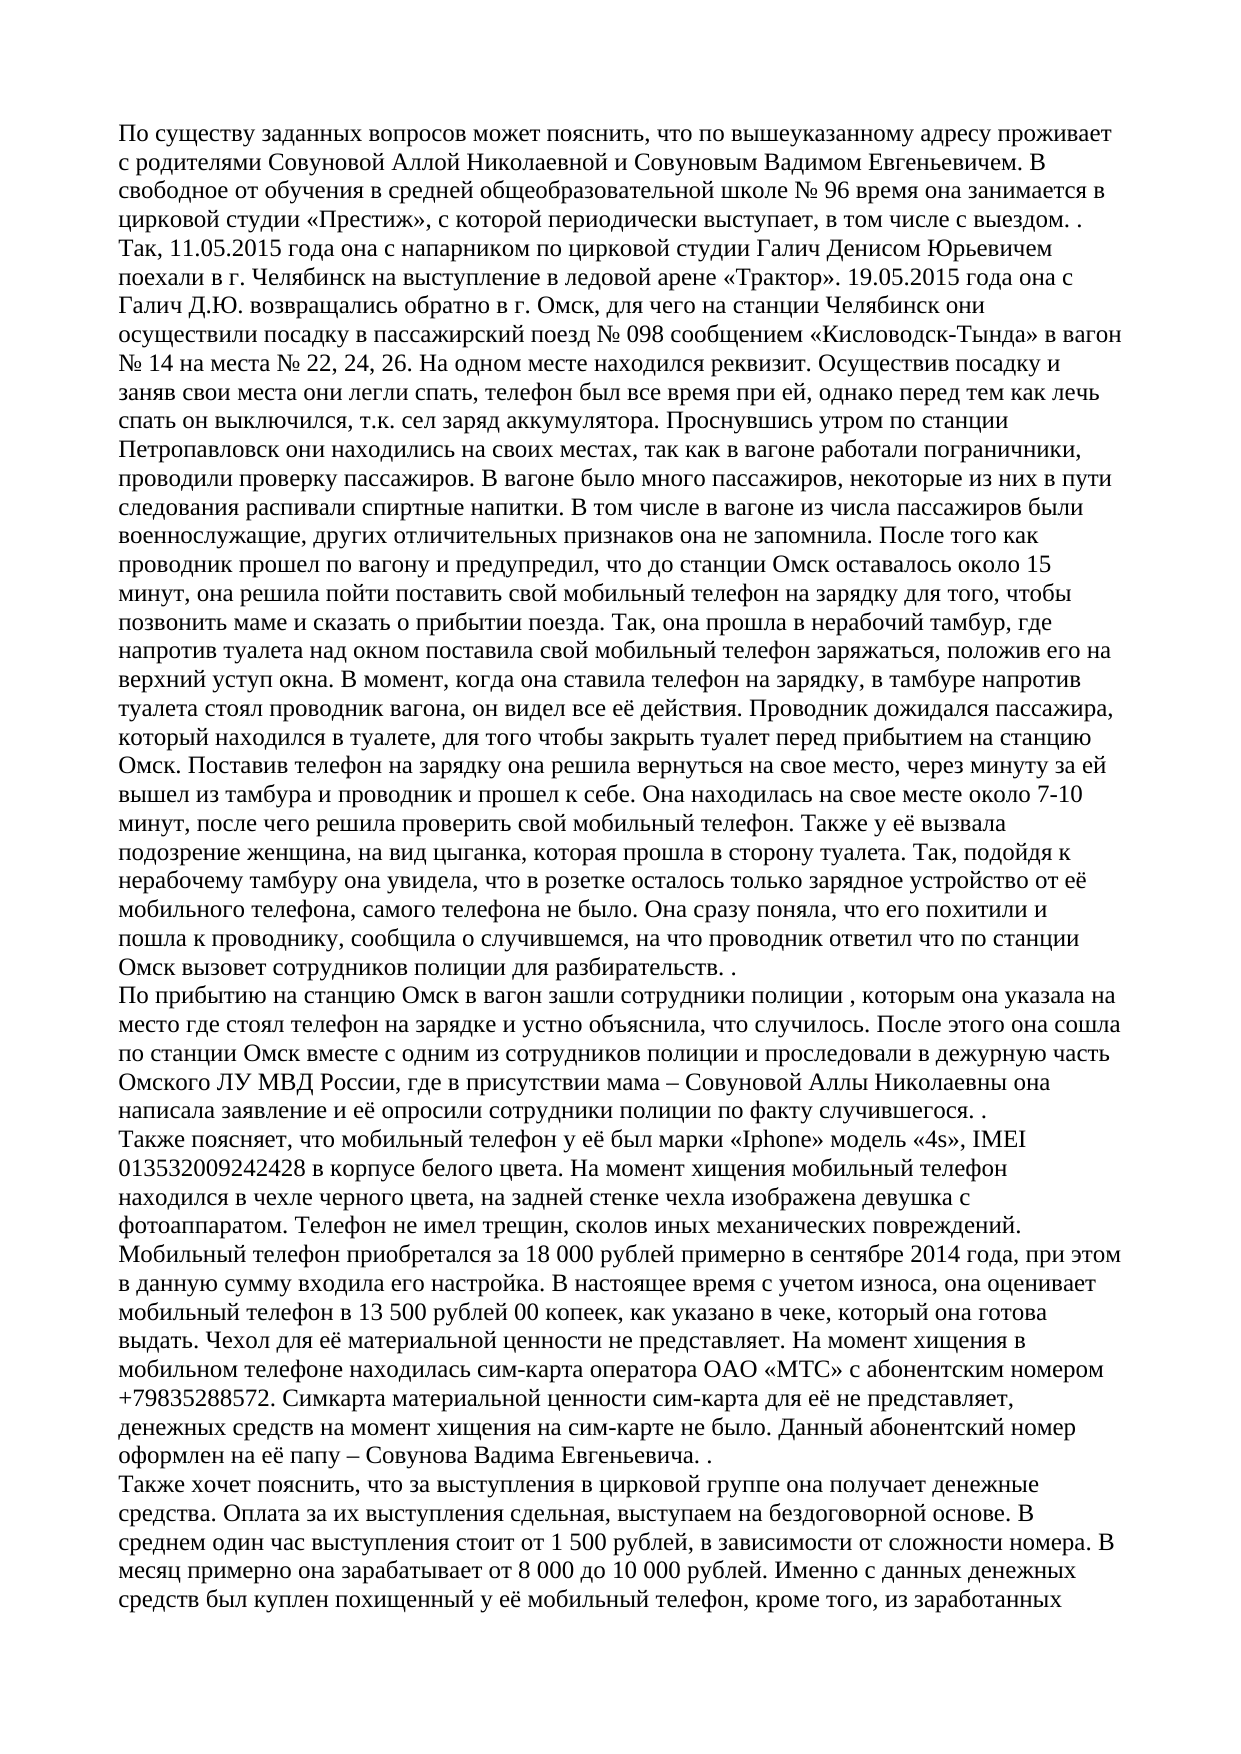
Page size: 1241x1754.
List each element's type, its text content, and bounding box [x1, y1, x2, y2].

text Также хочет пояснить, что за выступления в цирковой группе она получает денежные средства. Оплата за их выступления сдельная, выступаем на бездоговорной основе. В среднем один час выступления стоит от 1 500 рублей, в зависимости от сложности номера. В месяц примерно она зарабатывает от 8 000 до 10 000 рублей. Именно с данных денежных средств был куплен похищенный у её мобильный телефон, кроме того, из заработанных [118, 1469, 1122, 1613]
text По существу заданных вопросов может пояснить, что по вышеуказанному адресу проживает с родителями Совуновой Аллой Николаевной и Совуновым Вадимом Евгеньевичем. В свободное от обучения в средней общеобразовательной школе № 96 время она занимается в цирковой студии «Престиж», с которой периодически выступает, в том числе с выездом. . [118, 118, 1122, 233]
text Так, 11.05.2015 года она с напарником по цирковой студии Галич Денисом Юрьевичем поехали в г. Челябинск на выступление в ледовой арене «Трактор». 19.05.2015 года она с Галич Д.Ю. возвращались обратно в г. Омск, для чего на станции Челябинск они осуществили посадку в пассажирский поезд № 098 сообщением «Кисловодск-Тында» в вагон № 14 на места № 22, 24, 26. На одном месте находился реквизит. Осуществив посадку и заняв свои места они легли спать, телефон был все время при ей, однако перед тем как лечь спать он выключился, т.к. сел заряд аккумулятора. Проснувшись утром по станции Петропавловск они находились на своих местах, так как в вагоне работали пограничники, проводили проверку пассажиров. В вагоне было много пассажиров, некоторые из них в пути следования распивали спиртные напитки. В том числе в вагоне из числа пассажиров были военнослужащие, других отличительных признаков она не запомнила. После того как проводник прошел по вагону и предупредил, что до станции Омск оставалось около 15 минут, она решила пойти поставить свой мобильный телефон на зарядку для того, чтобы позвонить маме и сказать о прибытии поезда. Так, она прошла в нерабочий тамбур, где напротив туалета над окном поставила свой мобильный телефон заряжаться, положив его на верхний уступ окна. В момент, когда она ставила телефон на зарядку, в тамбуре напротив туалета стоял проводник вагона, он видел все её действия. Проводник дожидался пассажира, который находился в туалете, для того чтобы закрыть туалет перед прибытием на станцию Омск. Поставив телефон на зарядку она решила вернуться на свое место, через минуту за ей вышел из тамбура и проводник и прошел к себе. Она находилась на свое месте около 7-10 минут, после чего решила проверить свой мобильный телефон. Также у её вызвала подозрение женщина, на вид цыганка, которая прошла в сторону туалета. Так, подойдя к нерабочему тамбуру она увидела, что в розетке осталось только зарядное устройство от её мобильного телефона, самого телефона не было. Она сразу поняла, что его похитили и пошла к проводнику, сообщила о случившемся, на что проводник ответил что по станции Омск вызовет сотрудников полиции для разбирательств. . [118, 233, 1122, 981]
text По прибытию на станцию Омск в вагон зашли сотрудники полиции , которым она указала на место где стоял телефон на зарядке и устно объяснила, что случилось. После этого она сошла по станции Омск вместе с одним из сотрудников полиции и проследовали в дежурную часть Омского ЛУ МВД России, где в присутствии мама – Совуновой Аллы Николаевны она написала заявление и её опросили сотрудники полиции по факту случившегося. . [118, 981, 1122, 1124]
text Также поясняет, что мобильный телефон у её был марки «Iphone» модель «4s», IMEI 013532009242428 в корпусе белого цвета. На момент хищения мобильный телефон находился в чехле черного цвета, на задней стенке чехла изображена девушка с фотоаппаратом. Телефон не имел трещин, сколов иных механических повреждений. Мобильный телефон приобретался за 18 000 рублей примерно в сентябре 2014 года, при этом в данную сумму входила его настройка. В настоящее время с учетом износа, она оценивает мобильный телефон в 13 500 рублей 00 копеек, как указано в чеке, который она готова выдать. Чехол для её материальной ценности не представляет. На момент хищения в мобильном телефоне находилась сим-карта оператора ОАО «МТС» с абонентским номером +79835288572. Симкарта материальной ценности сим-карта для её не представляет, денежных средств на момент хищения на сим-карте не было. Данный абонентский номер оформлен на её папу – Совунова Вадима Евгеньевича. . [118, 1124, 1122, 1469]
